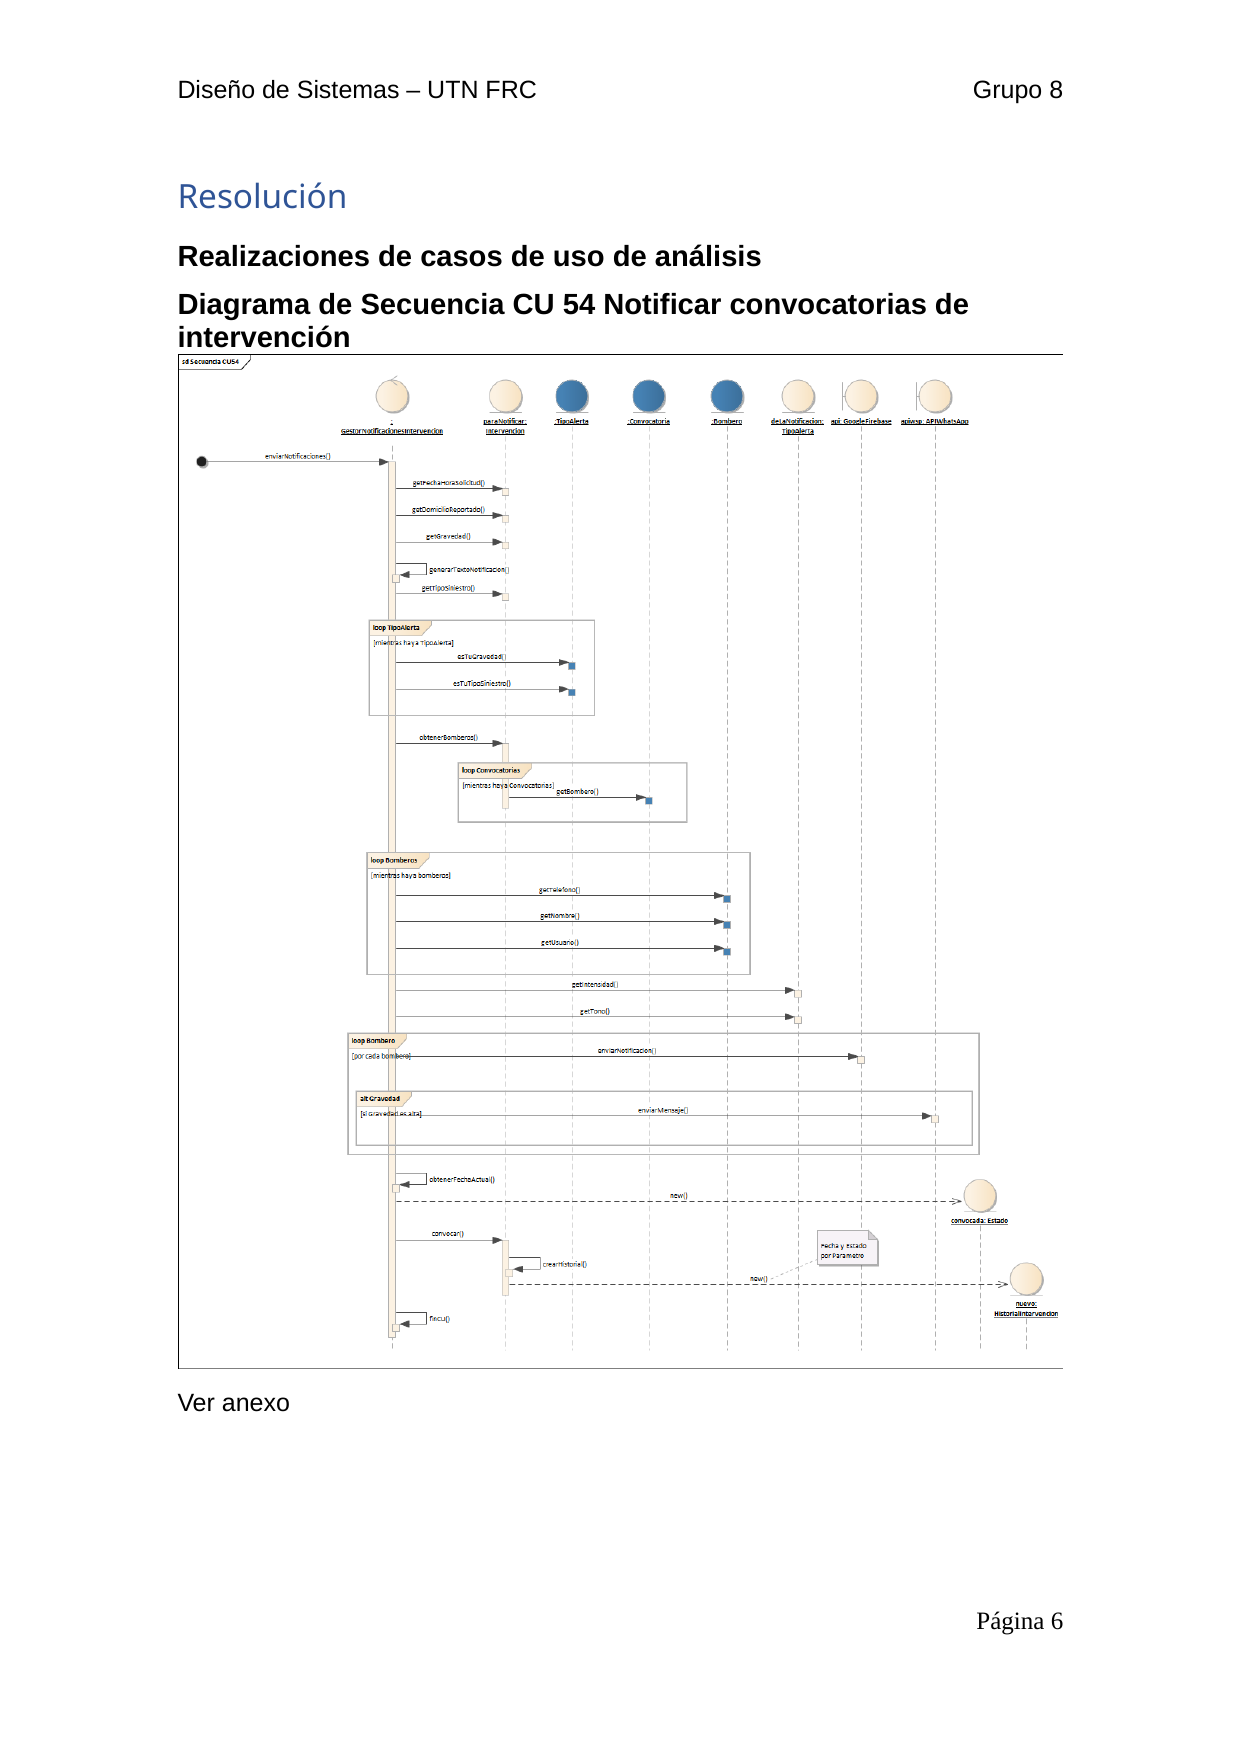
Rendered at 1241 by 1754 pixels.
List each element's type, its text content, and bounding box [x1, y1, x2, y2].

subtitle Diagrama de Secuencia CU 54 Notificar convocatorias de intervención [177, 287, 1063, 354]
text Ver anexo [177, 1388, 1063, 1417]
subtitle Resolución [177, 173, 1063, 218]
subtitle Realizaciones de casos de uso de análisis [177, 239, 1063, 272]
